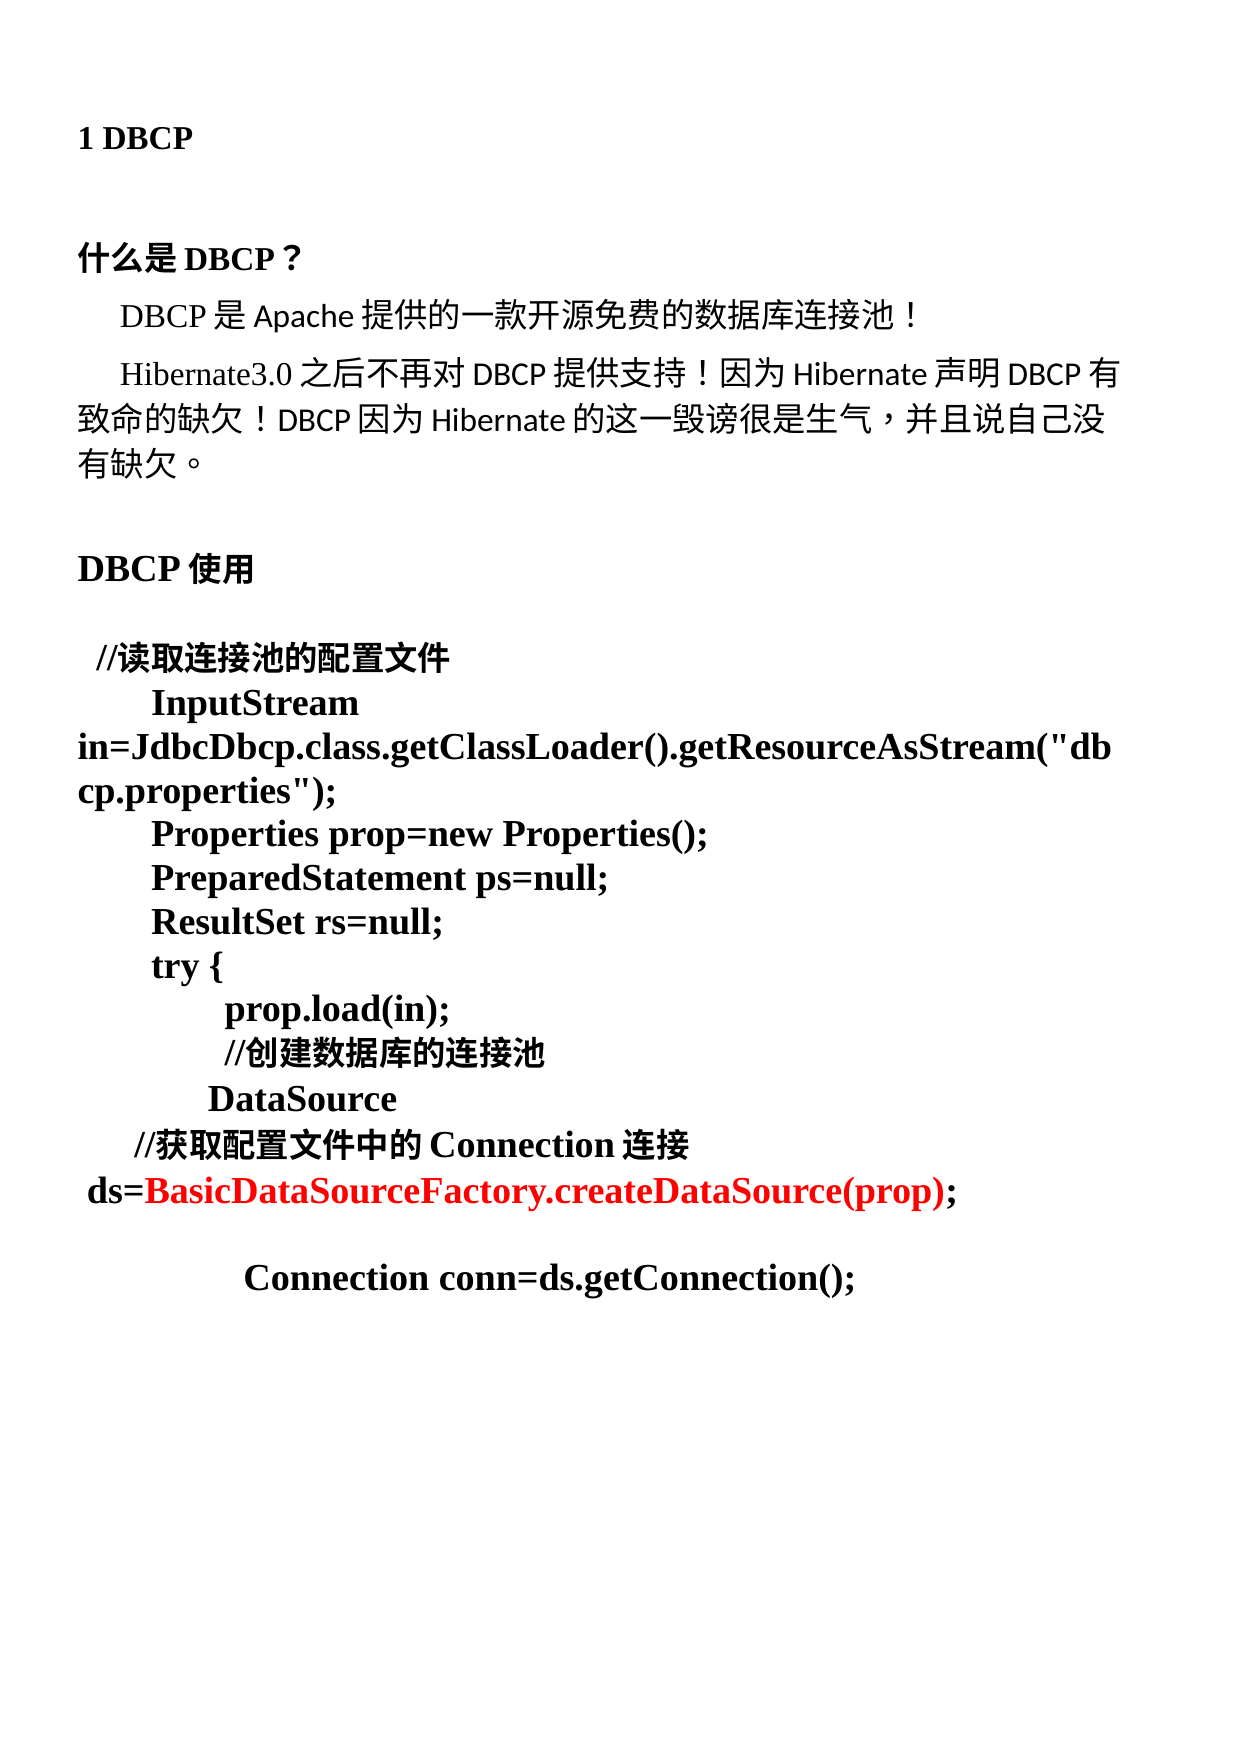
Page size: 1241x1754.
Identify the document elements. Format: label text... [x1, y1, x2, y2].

subtitle 1 DBCP [77, 118, 1123, 156]
text try { [77, 943, 1123, 986]
subtitle 什么是DBCP？ [77, 234, 1123, 280]
text ds=BasicDataSourceFactory.createDataSource(prop); [77, 1167, 1123, 1211]
text InputStream in=JdbcDbcp.class.getClassLoader().getResourceAsStream("dbcp.properties"); [77, 680, 1123, 811]
text PreparedStatement ps=null; [77, 855, 1123, 899]
text Hibernate3.0之后不再对DBCP提供支持！因为Hibernate声明DBCP有致命的缺欠！DBCP因为Hibernate的这一毁谤很是生气，并且说自己没有缺欠。 [77, 350, 1123, 486]
text Properties prop=new Properties(); [77, 811, 1123, 855]
text //创建数据库的连接池 [77, 1030, 1123, 1076]
text //获取配置文件中的Connection连接 [77, 1119, 1123, 1167]
text prop.load(in); [77, 986, 1123, 1030]
text ResultSet rs=null; [77, 899, 1123, 943]
text //读取连接池的配置文件 [77, 635, 1123, 680]
text DBCP使用 [77, 543, 1123, 591]
text DBCP是Apache提供的一款开源免费的数据库连接池！ [77, 292, 1123, 338]
text Connection conn=ds.getConnection(); [77, 1255, 1123, 1299]
text DataSource [77, 1076, 1123, 1119]
